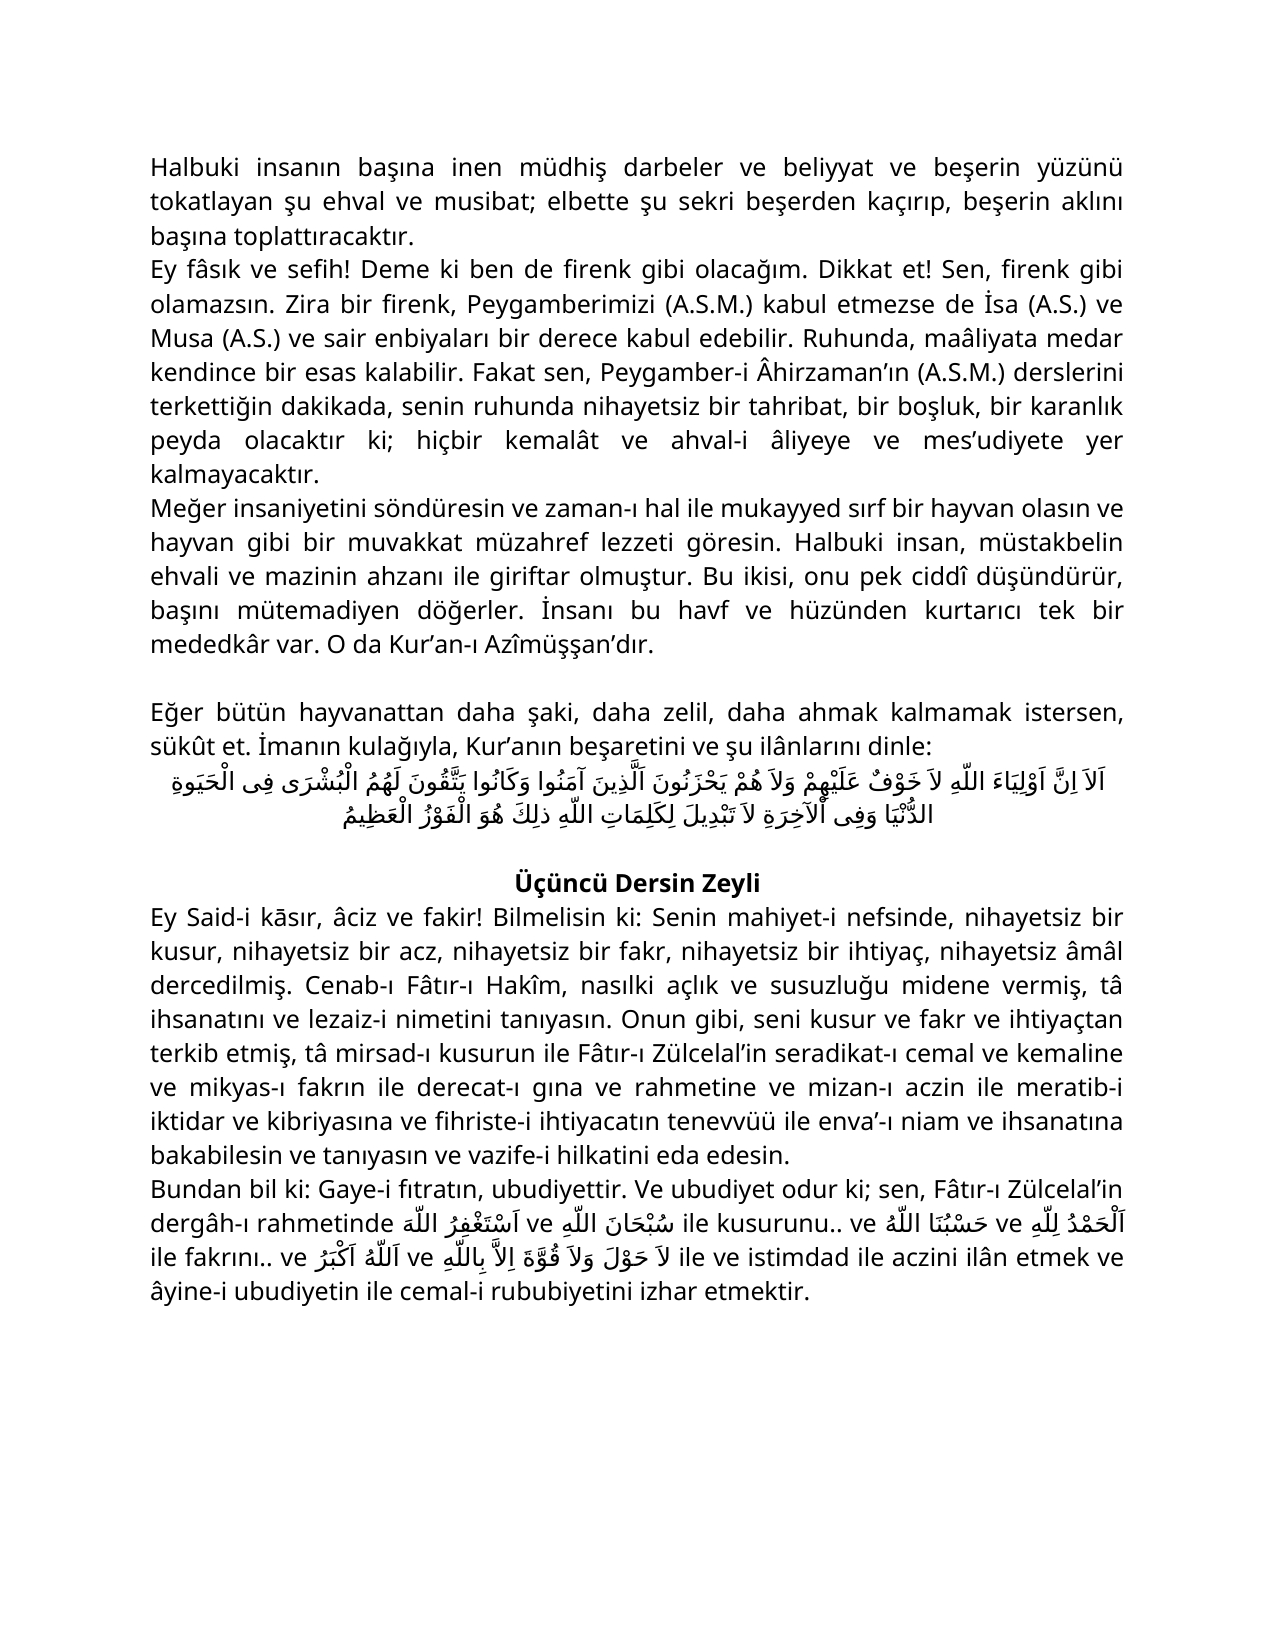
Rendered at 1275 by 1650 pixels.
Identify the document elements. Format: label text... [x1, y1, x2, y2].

text Halbuki insanın başına inen müdhiş darbeler ve beliyyat ve beşerin yüzünü tokatlayan şu ehval ve musibat; elbette şu sekri beşerden kaçırıp, beşerin aklını başına toplattıracaktır. [150, 150, 1125, 252]
text Eğer bütün hayvanattan daha şaki, daha zelil, daha ahmak kalmamak istersen, sükût et. İmanın kulağıyla, Kur’anın beşaretini ve şu ilânlarını dinle: [150, 695, 1125, 763]
text Bundan bil ki: Gaye-i fıtratın, ubudiyettir. Ve ubudiyet odur ki; sen, Fâtır-ı Zülcelal’in dergâh-ı rahmetinde اَسْتَغْفِرُ اللّهَ ve سُبْحَانَ اللّهِ ile kusurunu.. ve حَسْبُنَا اللّهُ ve اَلْحَمْدُ لِلّهِ ile fakrını.. ve اَللّهُ اَكْبَرُ ve لاَ حَوْلَ وَلاَ قُوَّةَ اِلاَّ بِاللّهِ ile ve istimdad ile aczini ilân etmek ve âyine-i ubudiyetin ile cemal-i rububiyetini izhar etmektir. [150, 1172, 1125, 1308]
text Meğer insaniyetini söndüresin ve zaman-ı hal ile mukayyed sırf bir hayvan olasın ve hayvan gibi bir muvakkat müzahref lezzeti göresin. Halbuki insan, müstakbelin ehvali ve mazinin ahzanı ile giriftar olmuştur. Bu ikisi, onu pek ciddî düşündürür, başını mütemadiyen döğerler. İnsanı bu havf ve hüzünden kurtarıcı tek bir mededkâr var. O da Kur’an-ı Azîmüşşan’dır. [150, 491, 1125, 661]
subtitle Üçüncü Dersin Zeyli [150, 865, 1125, 899]
text Ey fâsık ve sefih! Deme ki ben de firenk gibi olacağım. Dikkat et! Sen, firenk gibi olamazsın. Zira bir firenk, Peygamberimizi (A.S.M.) kabul etmezse de İsa (A.S.) ve Musa (A.S.) ve sair enbiyaları bir derece kabul edebilir. Ruhunda, maâliyata medar kendince bir esas kalabilir. Fakat sen, Peygamber-i Âhirzaman’ın (A.S.M.) derslerini terkettiğin dakikada, senin ruhunda nihayetsiz bir tahribat, bir boşluk, bir karanlık peyda olacaktır ki; hiçbir kemalât ve ahval-i âliyeye ve mes’udiyete yer kalmayacaktır. [150, 252, 1125, 491]
text Ey Said-i kāsır, âciz ve fakir! Bilmelisin ki: Senin mahiyet-i nefsinde, nihayetsiz bir kusur, nihayetsiz bir acz, nihayetsiz bir fakr, nihayetsiz bir ihtiyaç, nihayetsiz âmâl dercedilmiş. Cenab-ı Fâtır-ı Hakîm, nasılki açlık ve susuzluğu midene vermiş, tâ ihsanatını ve lezaiz-i nimetini tanıyasın. Onun gibi, seni kusur ve fakr ve ihtiyaçtan terkib etmiş, tâ mirsad-ı kusurun ile Fâtır-ı Zülcelal’in seradikat-ı cemal ve kemaline ve mikyas-ı fakrın ile derecat-ı gına ve rahmetine ve mizan-ı aczin ile meratib-i iktidar ve kibriyasına ve fihriste-i ihtiyacatın tenevvüü ile enva’-ı niam ve ihsanatına bakabilesin ve tanıyasın ve vazife-i hilkatini eda edesin. [150, 899, 1125, 1172]
text اَلاَ اِنَّ اَوْلِيَاءَ اللّهِ لاَ خَوْفٌ عَلَيْهِمْ وَلاَ هُمْ يَحْزَنُونَ اَلَّذِينَ آمَنُوا وَكَانُوا يَتَّقُونَ لَهُمُ الْبُشْرَى فِى الْحَيَوةِ الدُّنْيَا وَفِى اْلآخِرَةِ لاَ تَبْدِيلَ لِكَلِمَاتِ اللّهِ ذلِكَ هُوَ الْفَوْزُ الْعَظِيمُ [150, 763, 1125, 831]
